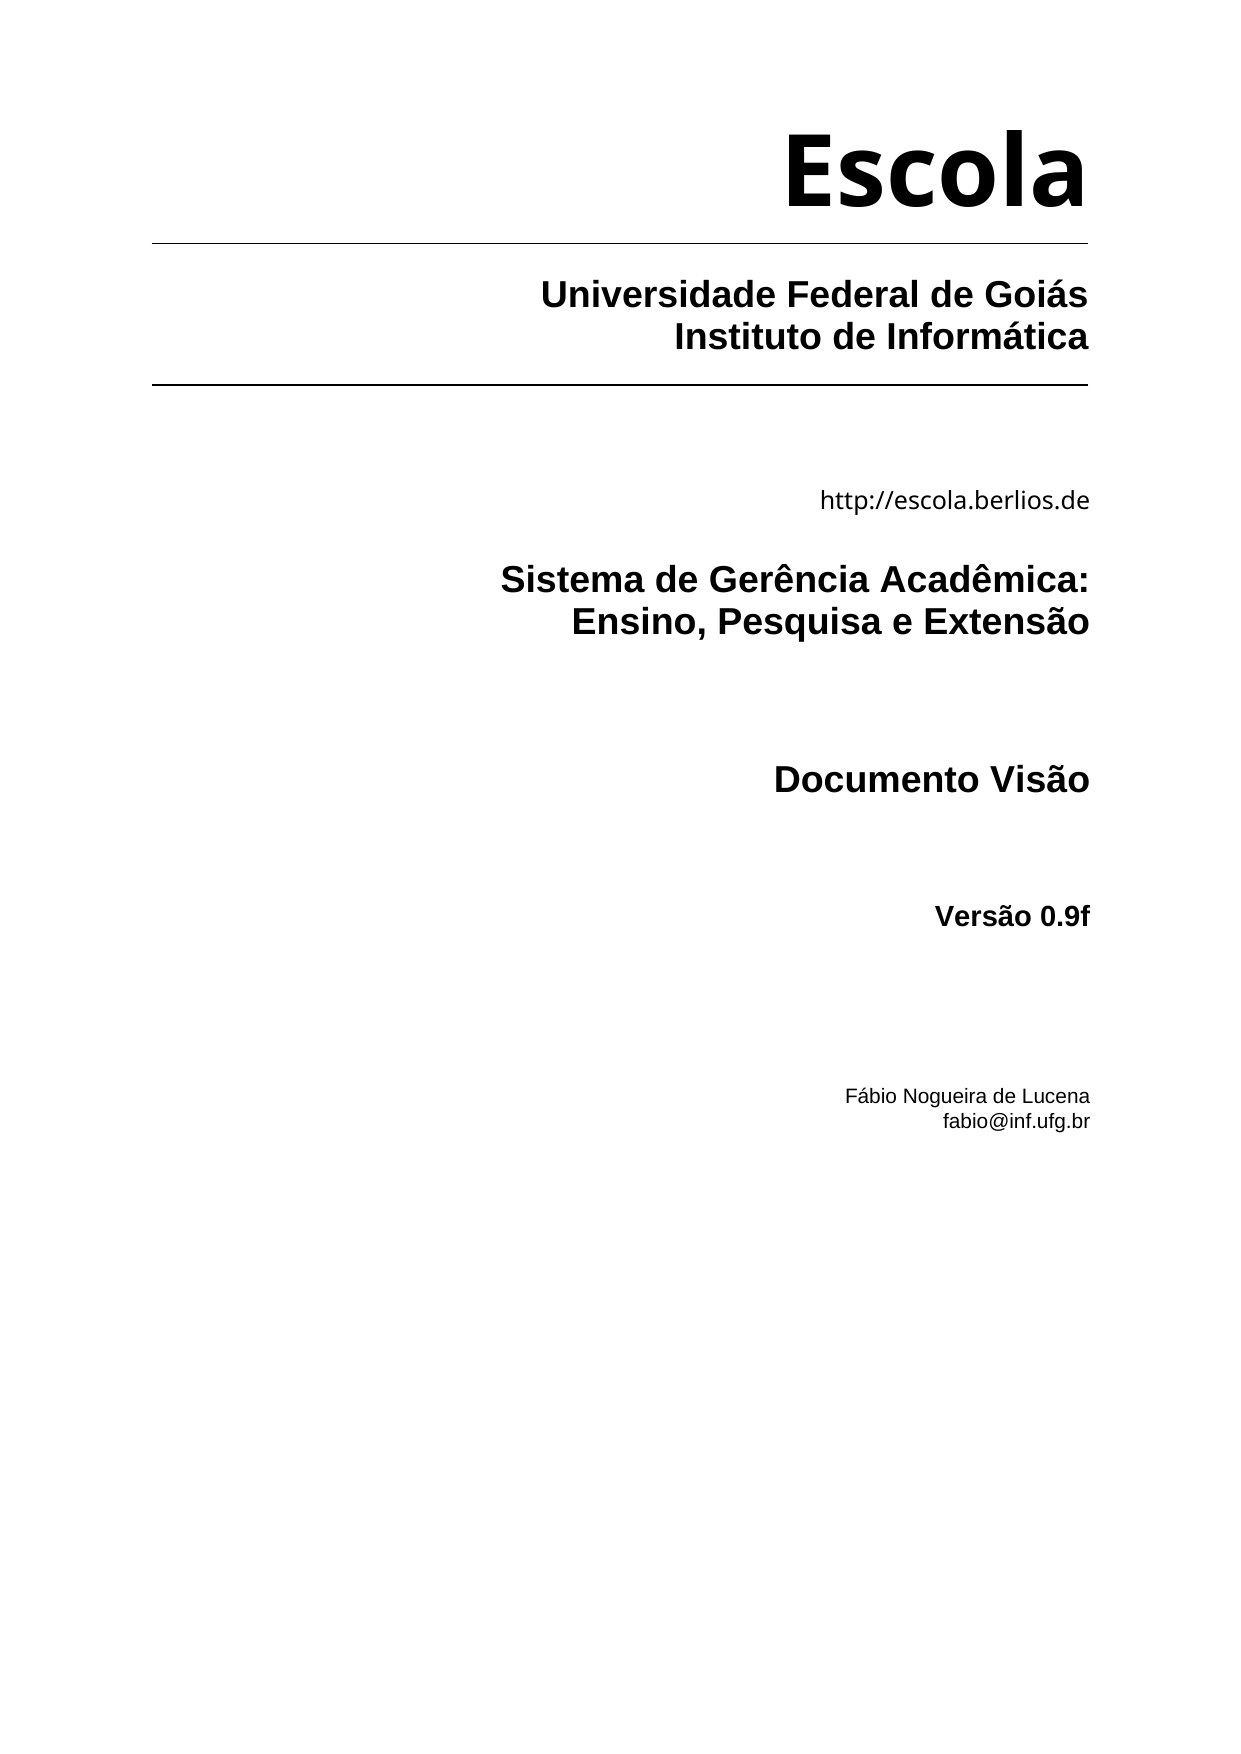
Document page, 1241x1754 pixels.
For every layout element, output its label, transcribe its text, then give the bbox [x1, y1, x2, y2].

text Documento Visão [150, 758, 1090, 800]
text http://escola.berlios.de Sistema de Gerência Acadêmica: Ensino, Pesquisa e Extensão [150, 482, 1090, 642]
text Versão 0.9f [150, 900, 1090, 932]
text Fábio Nogueira de Lucena fabio@inf.ufg.br [150, 1082, 1090, 1157]
